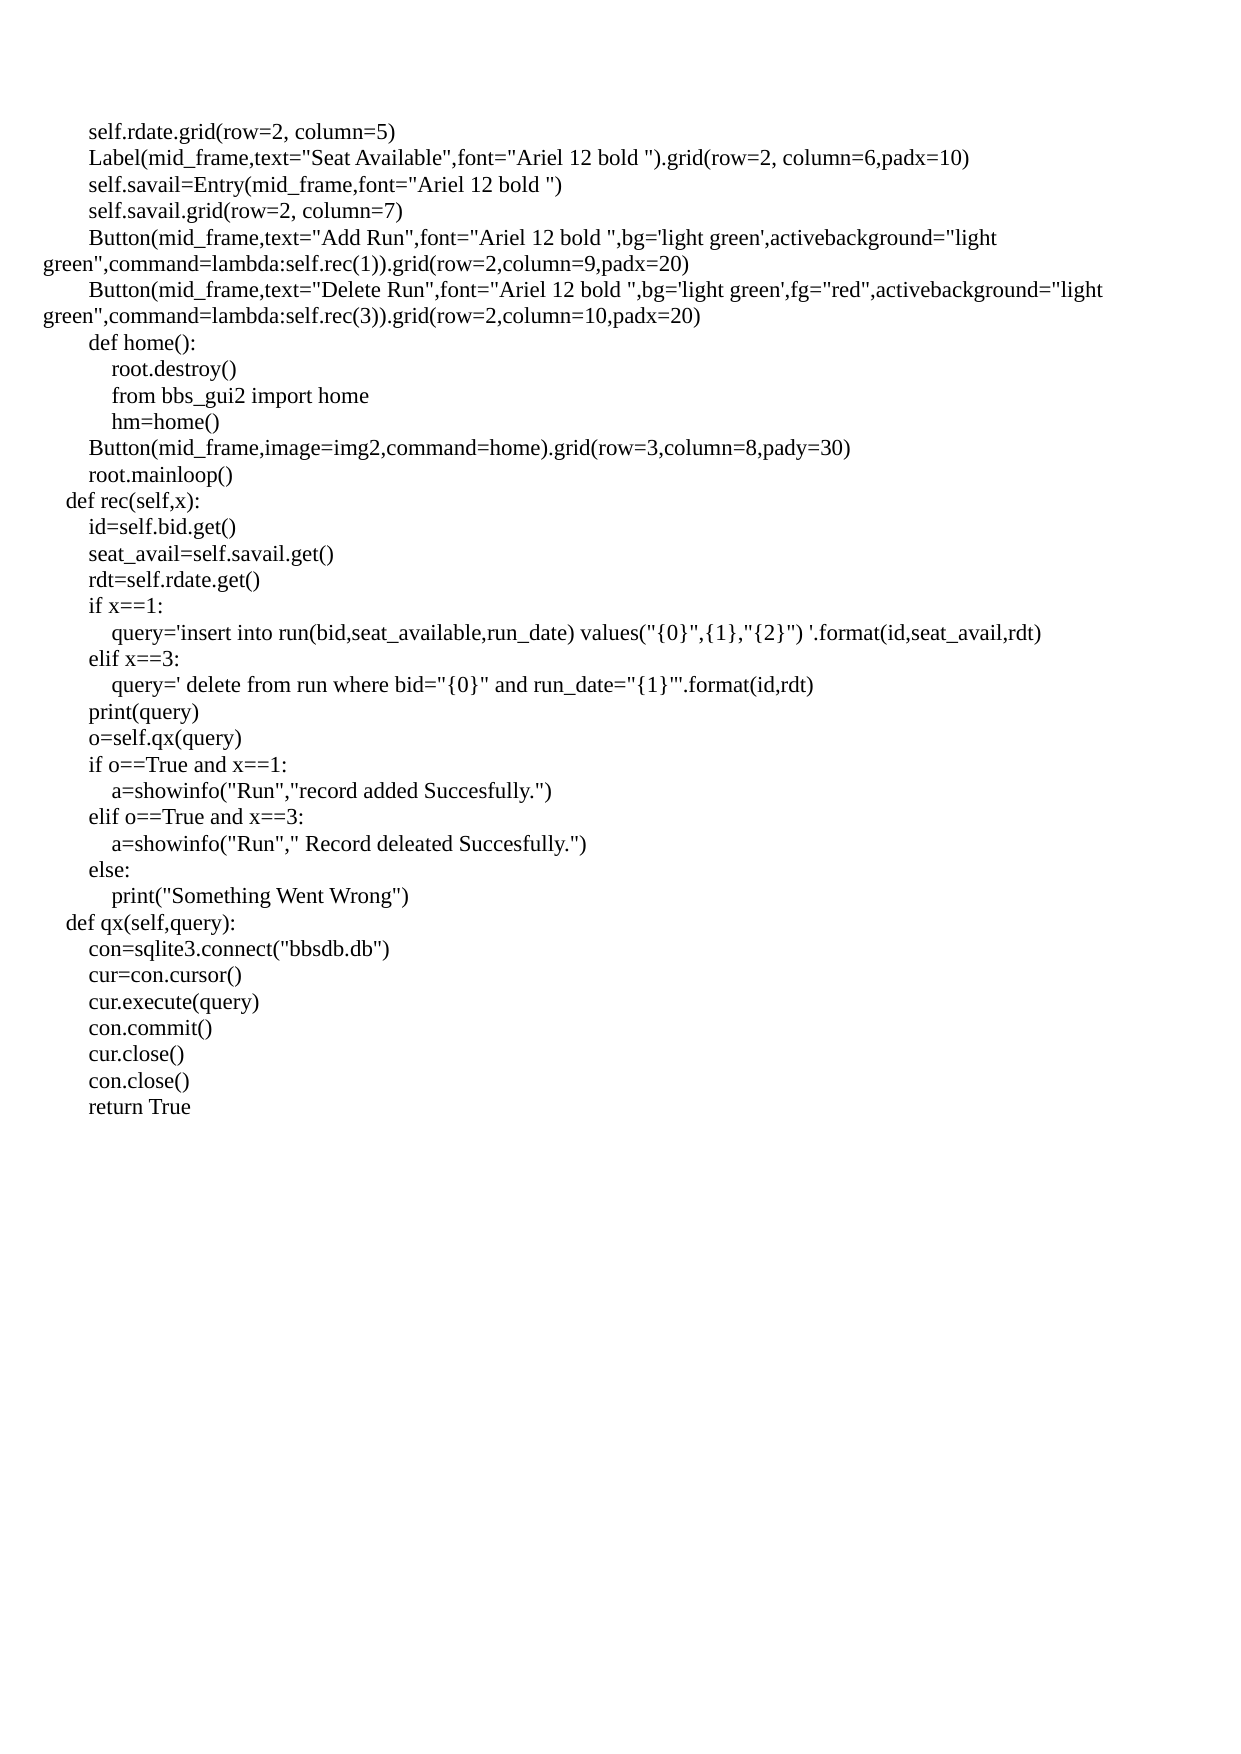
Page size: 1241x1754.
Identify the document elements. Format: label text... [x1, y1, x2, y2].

text o=self.qx(query) [43, 724, 1217, 751]
text def qx(self,query): [43, 909, 1217, 935]
text print(query) [43, 698, 1217, 724]
text root.destroy() [43, 355, 1217, 382]
text query='insert into run(bid,seat_available,run_date) values("{0}",{1},"{2}") '.format(id,seat_avail,rdt) [43, 619, 1217, 645]
text root.mainloop() [43, 461, 1217, 487]
text if x==1: [43, 592, 1217, 619]
text con.commit() [43, 1014, 1217, 1041]
text elif x==3: [43, 645, 1217, 672]
text Button(mid_frame,text="Add Run",font="Ariel 12 bold ",bg='light green',activebackground="light green",command=lambda:self.rec(1)).grid(row=2,column=9,padx=20) [43, 223, 1217, 276]
text Label(mid_frame,text="Seat Available",font="Ariel 12 bold ").grid(row=2, column=6,padx=10) [43, 144, 1217, 171]
text a=showinfo("Run","record added Succesfully.") [43, 777, 1217, 803]
text if o==True and x==1: [43, 751, 1217, 777]
text query=' delete from run where bid="{0}" and run_date="{1}"'.format(id,rdt) [43, 672, 1217, 698]
text self.savail=Entry(mid_frame,font="Ariel 12 bold ") [43, 171, 1217, 197]
text cur.execute(query) [43, 988, 1217, 1014]
text Button(mid_frame,text="Delete Run",font="Ariel 12 bold ",bg='light green',fg="red",activebackground="light green",command=lambda:self.rec(3)).grid(row=2,column=10,padx=20) [43, 276, 1217, 329]
text def home(): [43, 329, 1217, 355]
text from bbs_gui2 import home [43, 382, 1217, 408]
text cur=con.cursor() [43, 961, 1217, 988]
text con.close() [43, 1067, 1217, 1093]
text def rec(self,x): [43, 487, 1217, 513]
text cur.close() [43, 1041, 1217, 1067]
text a=showinfo("Run"," Record deleated Succesfully.") [43, 830, 1217, 856]
text hm=home() [43, 408, 1217, 434]
text rdt=self.rdate.get() [43, 566, 1217, 592]
text self.savail.grid(row=2, column=7) [43, 197, 1217, 223]
text self.rdate.grid(row=2, column=5) [43, 118, 1217, 144]
text else: [43, 856, 1217, 882]
text id=self.bid.get() [43, 513, 1217, 540]
text return True [43, 1093, 1217, 1119]
text con=sqlite3.connect("bbsdb.db") [43, 935, 1217, 961]
text print("Something Went Wrong") [43, 882, 1217, 909]
text Button(mid_frame,image=img2,command=home).grid(row=3,column=8,pady=30) [43, 434, 1217, 461]
text seat_avail=self.savail.get() [43, 540, 1217, 566]
text elif o==True and x==3: [43, 803, 1217, 830]
